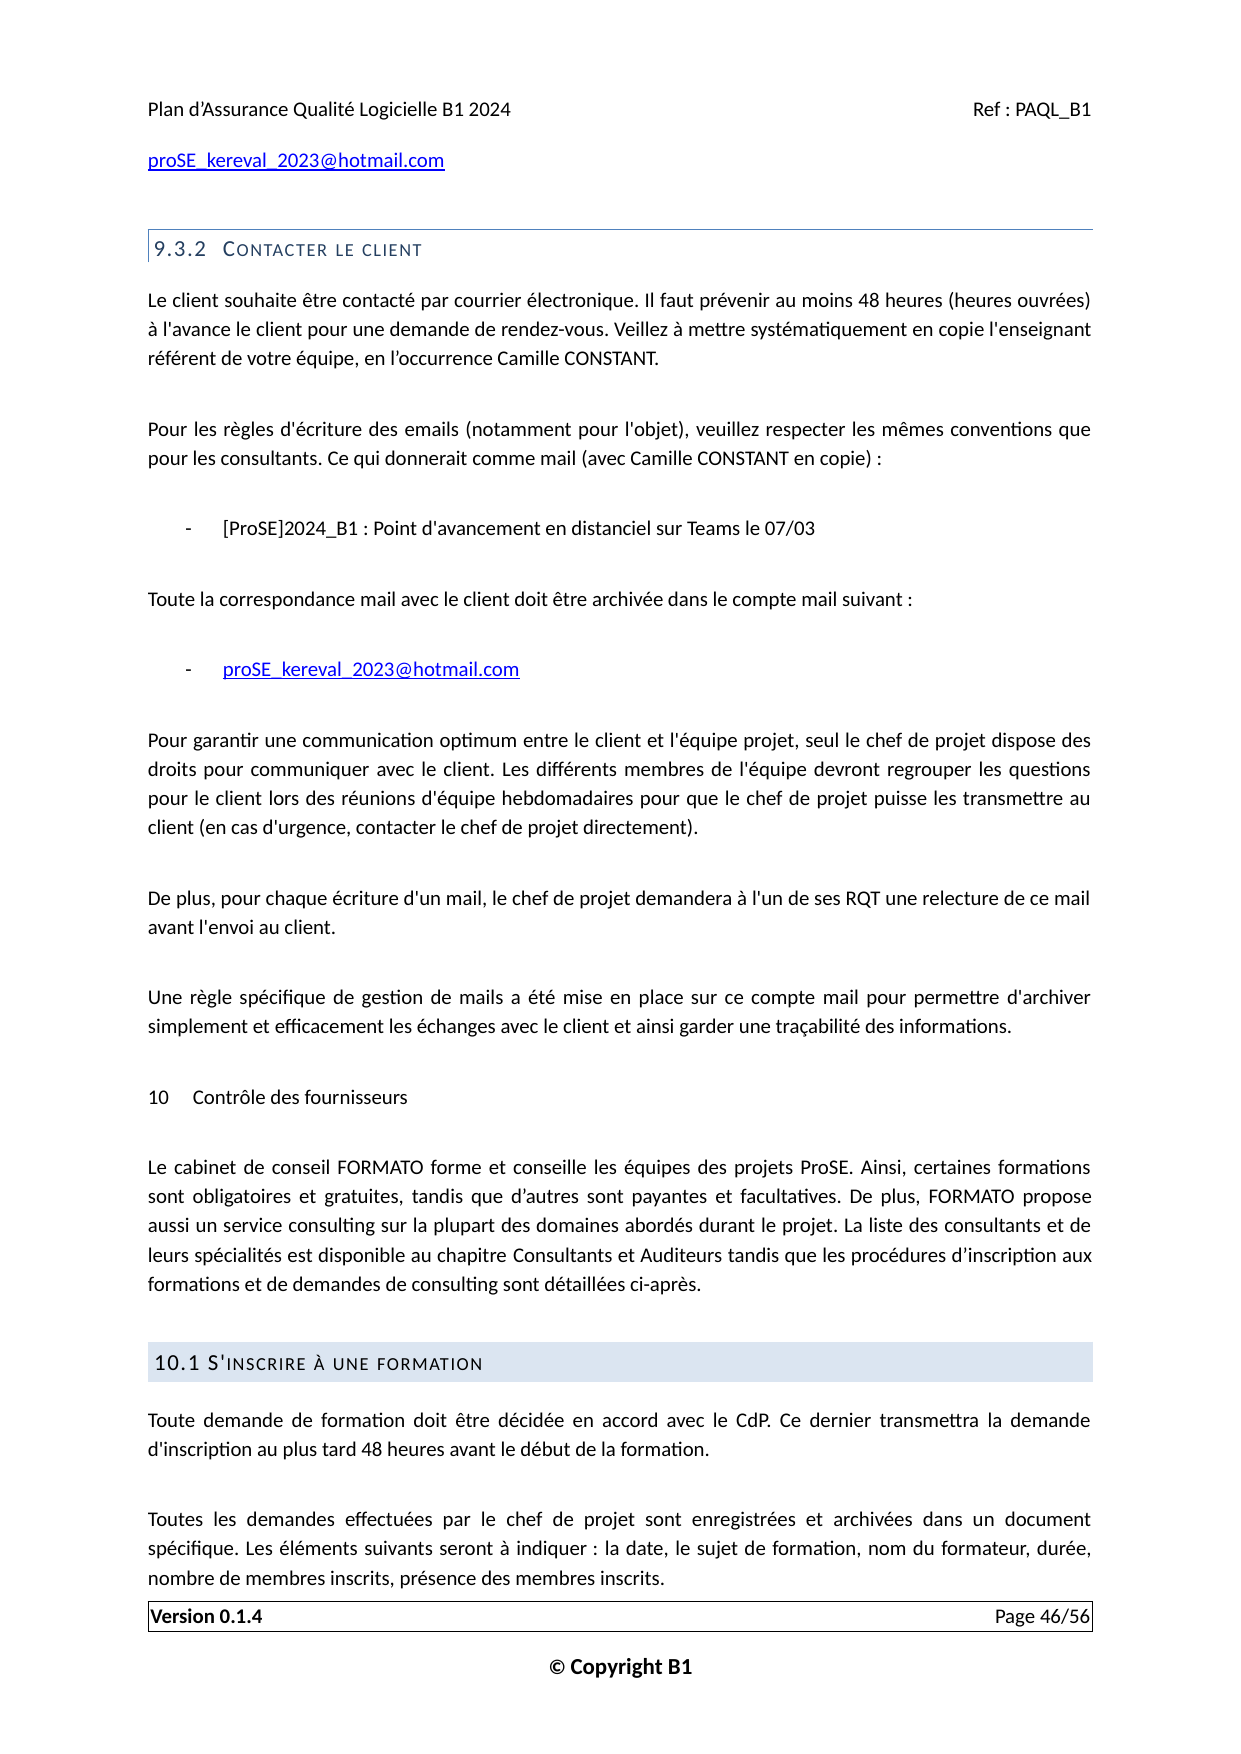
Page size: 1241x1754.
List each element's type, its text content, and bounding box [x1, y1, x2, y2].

list S'inscrire à une formation [154, 1348, 1086, 1376]
text De plus, pour chaque écriture d'un mail, le chef de projet demandera à l'un de ses RQT une relecture de ce mail avant l'envoi au client. [148, 885, 1093, 939]
text Pour garantir une communication optimum entre le client et l'équipe projet, seul le chef de projet dispose des droits pour communiquer avec le client. Les différents membres de l'équipe devront regrouper les questions pour le client lors des réunions d'équipe hebdomadaires pour que le chef de projet puisse les transmettre au client (en cas d'urgence, contacter le chef de projet directement). [148, 727, 1093, 840]
text Toutes les demandes effectuées par le chef de projet sont enregistrées et archivées dans un document spécifique. Les éléments suivants seront à indiquer : la date, le sujet de formation, nom du formateur, durée, nombre de membres inscrits, présence des membres inscrits. [148, 1506, 1093, 1590]
text Toute la correspondance mail avec le client doit être archivée dans le compte mail suivant : [148, 586, 1093, 611]
list Contrôle des fournisseurs [148, 1084, 1093, 1109]
text proSE_kereval_2023@hotmail.com [148, 148, 1093, 173]
text Le client souhaite être contacté par courrier électronique. Il faut prévenir au moins 48 heures (heures ouvrées) à l'avance le client pour une demande de rendez-vous. Veillez à mettre systématiquement en copie l'enseignant référent de votre équipe, en l’occurrence Camille CONSTANT. [148, 287, 1093, 371]
list proSE_kereval_2023@hotmail.com [185, 656, 1093, 682]
text Pour les règles d'écriture des emails (notamment pour l'objet), veuillez respecter les mêmes conventions que pour les consultants. Ce qui donnerait comme mail (avec Camille CONSTANT en copie) : [148, 416, 1093, 471]
list [ProSE]2024_B1 : Point d'avancement en distanciel sur Teams le 07/03 [185, 516, 1093, 541]
text Le cabinet de conseil FORMATO forme et conseille les équipes des projets ProSE. Ainsi, certaines formations sont obligatoires et gratuites, tandis que d’autres sont payantes et facultatives. De plus, FORMATO propose aussi un service consulting sur la plupart des domaines abordés durant le projet. La liste des consultants et de leurs spécialités est disponible au chapitre Consultants et Auditeurs tandis que les procédures d’inscription aux formations et de demandes de consulting sont détaillées ci-après. [148, 1154, 1093, 1296]
text Toute demande de formation doit être décidée en accord avec le CdP. Ce dernier transmettra la demande d'inscription au plus tard 48 heures avant le début de la formation. [148, 1407, 1093, 1461]
list Contacter le client [149, 230, 1093, 262]
text Une règle spécifique de gestion de mails a été mise en place sur ce compte mail pour permettre d'archiver simplement et efficacement les échanges avec le client et ainsi garder une traçabilité des informations. [148, 984, 1093, 1039]
